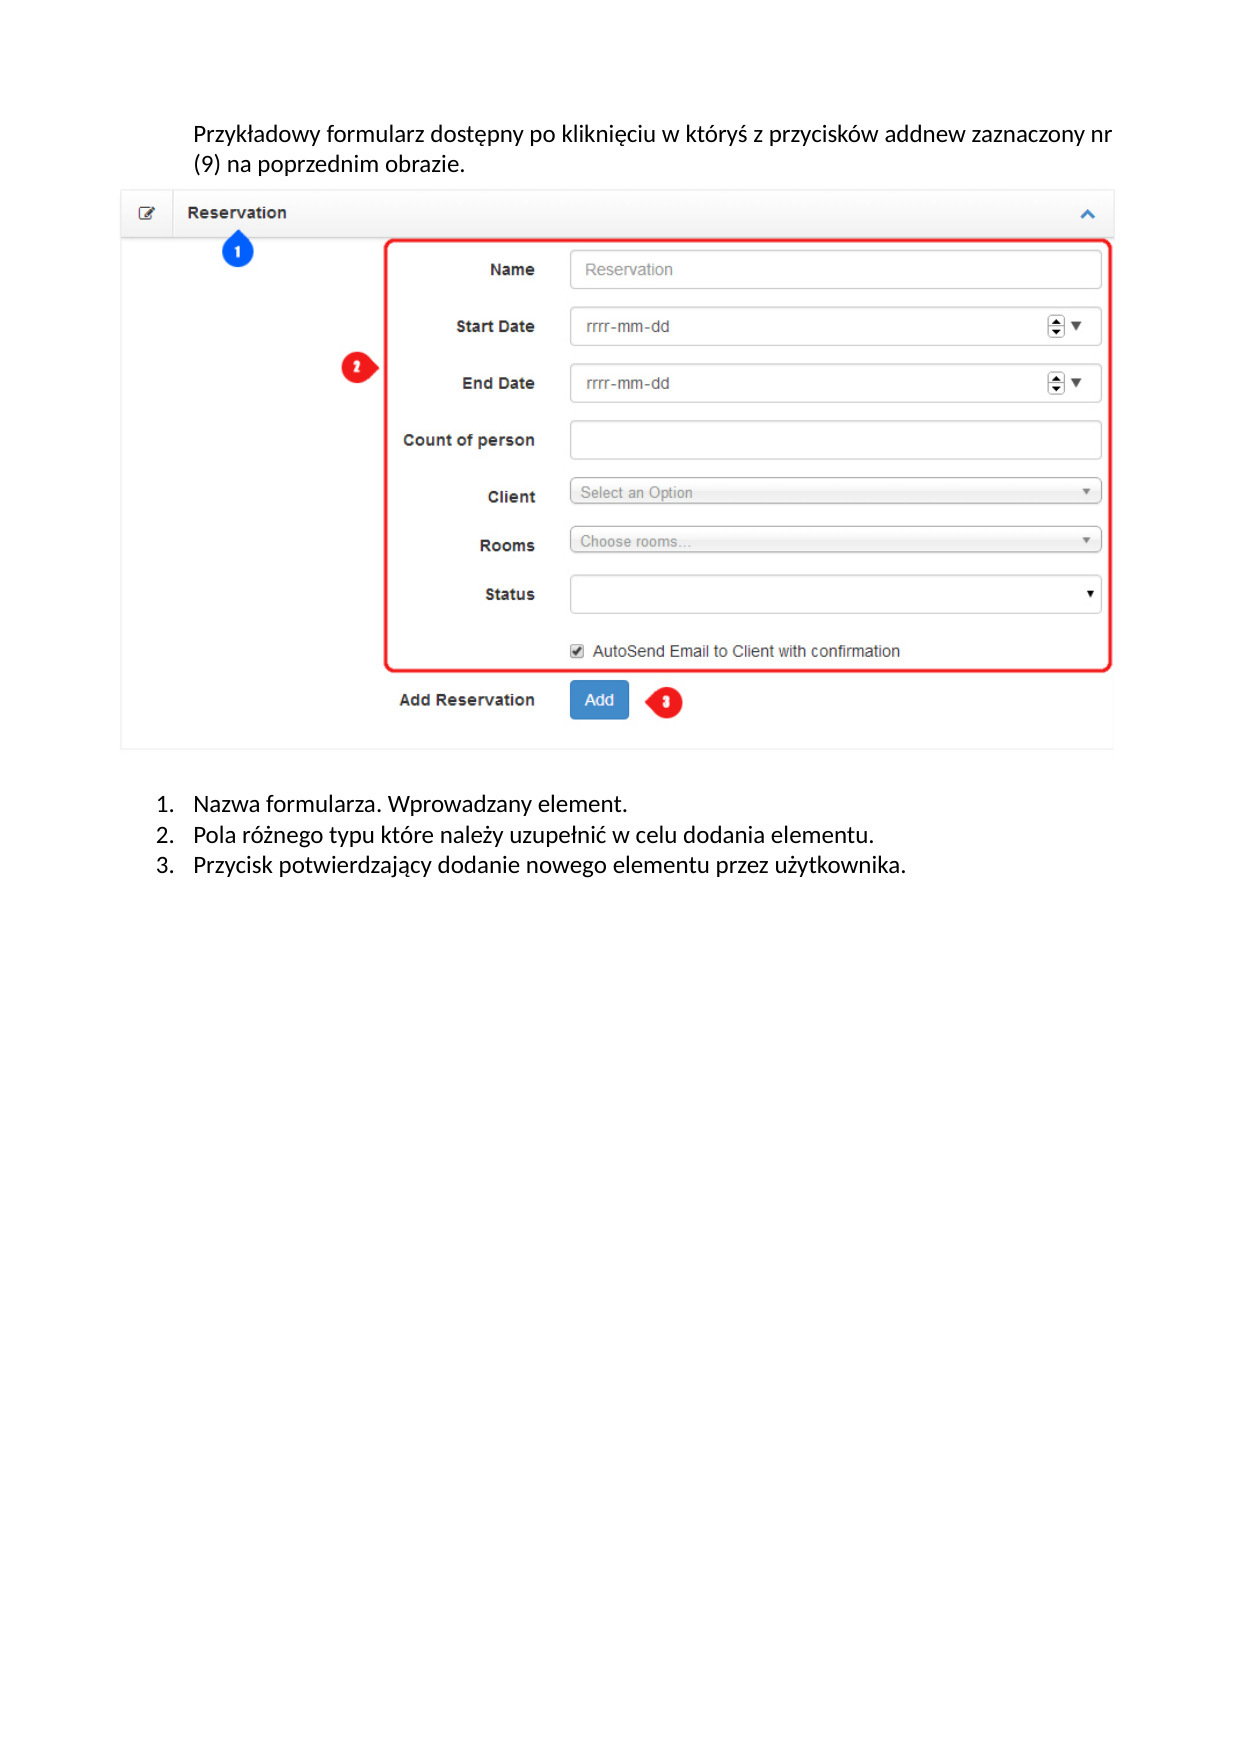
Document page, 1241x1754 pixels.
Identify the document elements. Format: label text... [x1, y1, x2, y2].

list Przycisk potwierdzający dodanie nowego elementu przez użytkownika. [156, 850, 1122, 880]
picture [118, 179, 1123, 759]
list Przykładowy formularz dostępny po kliknięciu w któryś z przycisków addnew zaznaczony nr (9) na poprzednim obrazie. [156, 118, 1122, 179]
list Pola różnego typu które należy uzupełnić w celu dodania elementu. [156, 819, 1122, 850]
list Nazwa formularza. Wprowadzany element. [156, 789, 1122, 819]
